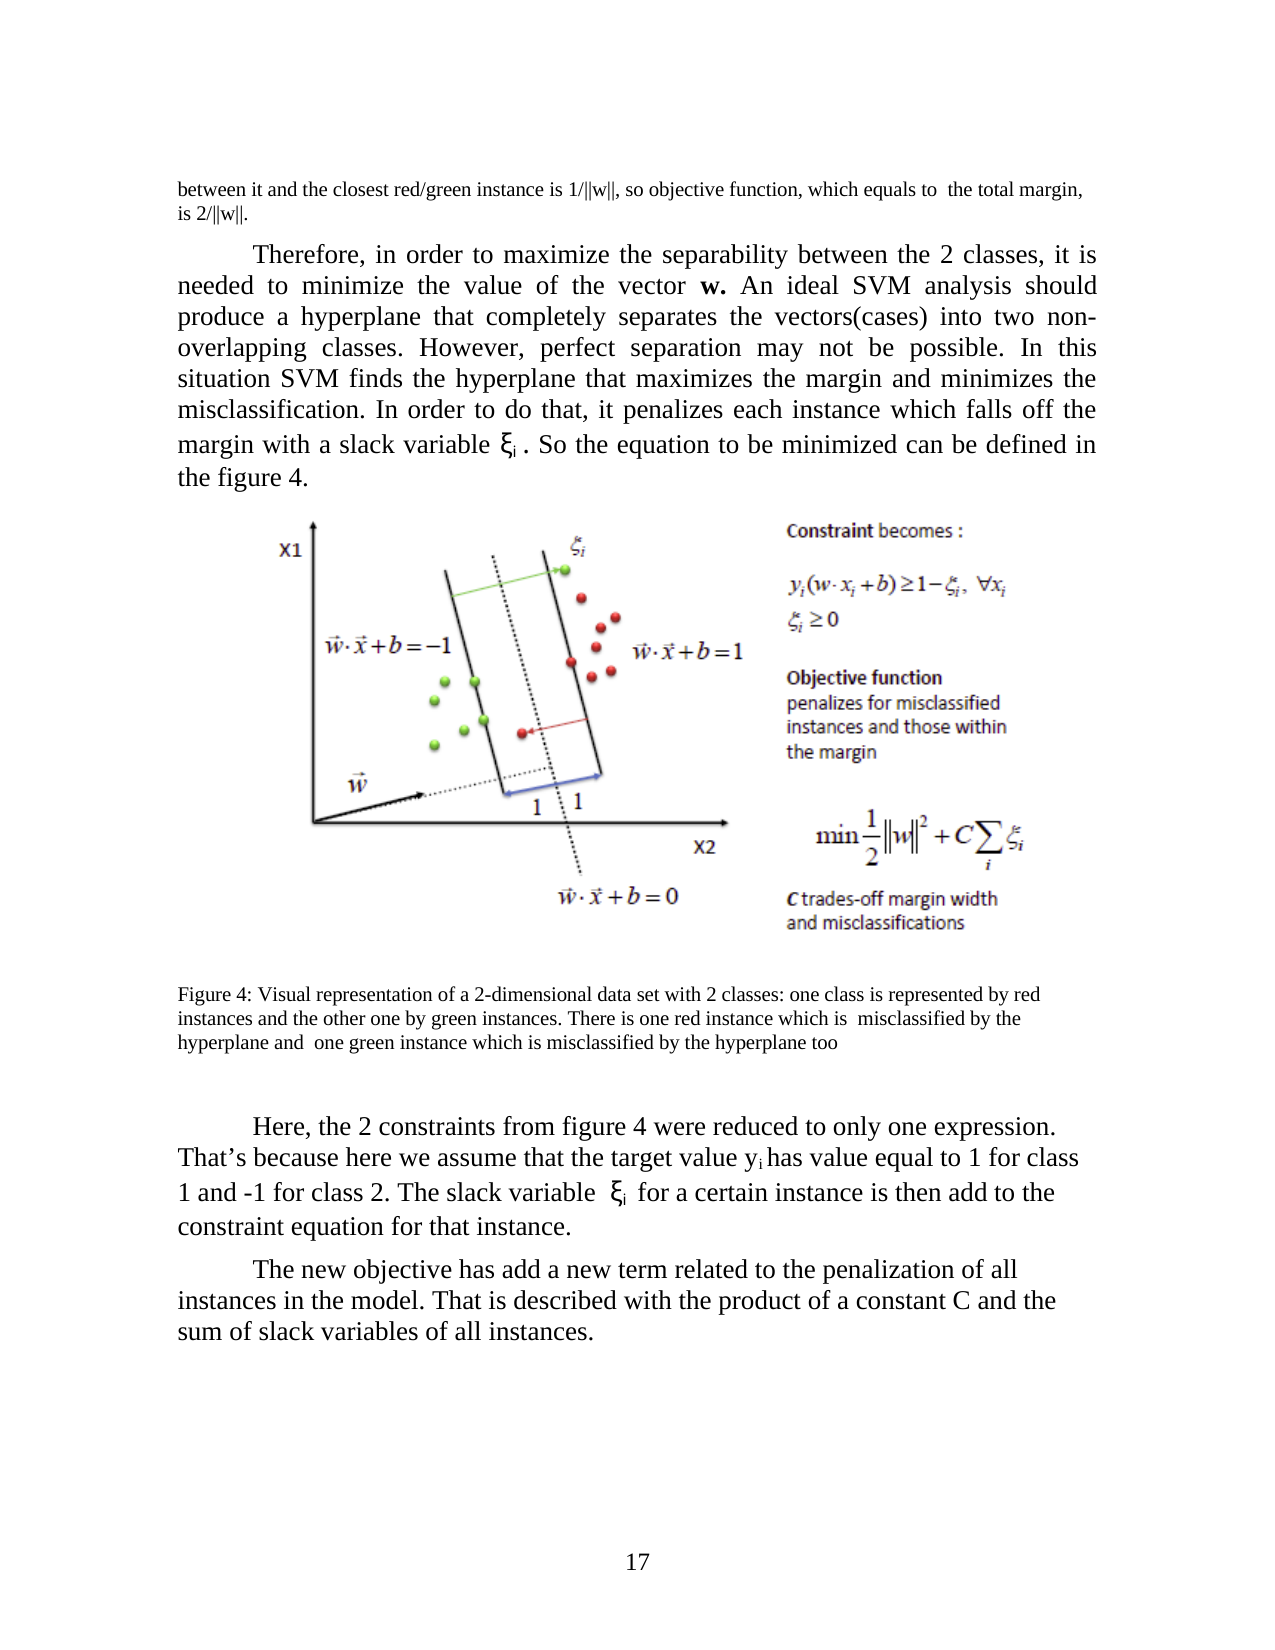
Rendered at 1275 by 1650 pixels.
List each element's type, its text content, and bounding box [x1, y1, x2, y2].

text The new objective has add a new term related to the penalization of all instances in the model. That is described with the product of a constant C and the sum of slack variables of all instances. [177, 1253, 1098, 1347]
text Here, the 2 constraints from figure 4 were reduced to only one expression. That’s because here we assume that the target value yi has value equal to 1 for class 1 and -1 for class 2. The slack variable ξi for a certain instance is then add to the constraint equation for that instance. [177, 1110, 1098, 1241]
text Figure 4: Visual representation of a 2-dimensional data set with 2 classes: one class is represented by red instances and the other one by green instances. There is one red instance which is misclassified by the hyperplane and one green instance which is misclassified by the hyperplane too [177, 982, 1098, 1054]
text Therefore, in order to maximize the separability between the 2 classes, it is needed to minimize the value of the vector w. An ideal SVM analysis should produce a hyperplane that completely separates the vectors(cases) into two non-overlapping classes. However, perfect separation may not be possible. In this situation SVM finds the hyperplane that maximizes the margin and minimizes the misclassification. In order to do that, it penalizes each instance which falls off the margin with a slack variable ξi . So the equation to be minimized can be defined in the figure 4. [177, 238, 1098, 493]
picture [274, 508, 1032, 940]
text between it and the closest red/green instance is 1/||w||, so objective function, which equals to the total margin, is 2/||w||. [177, 177, 1098, 225]
